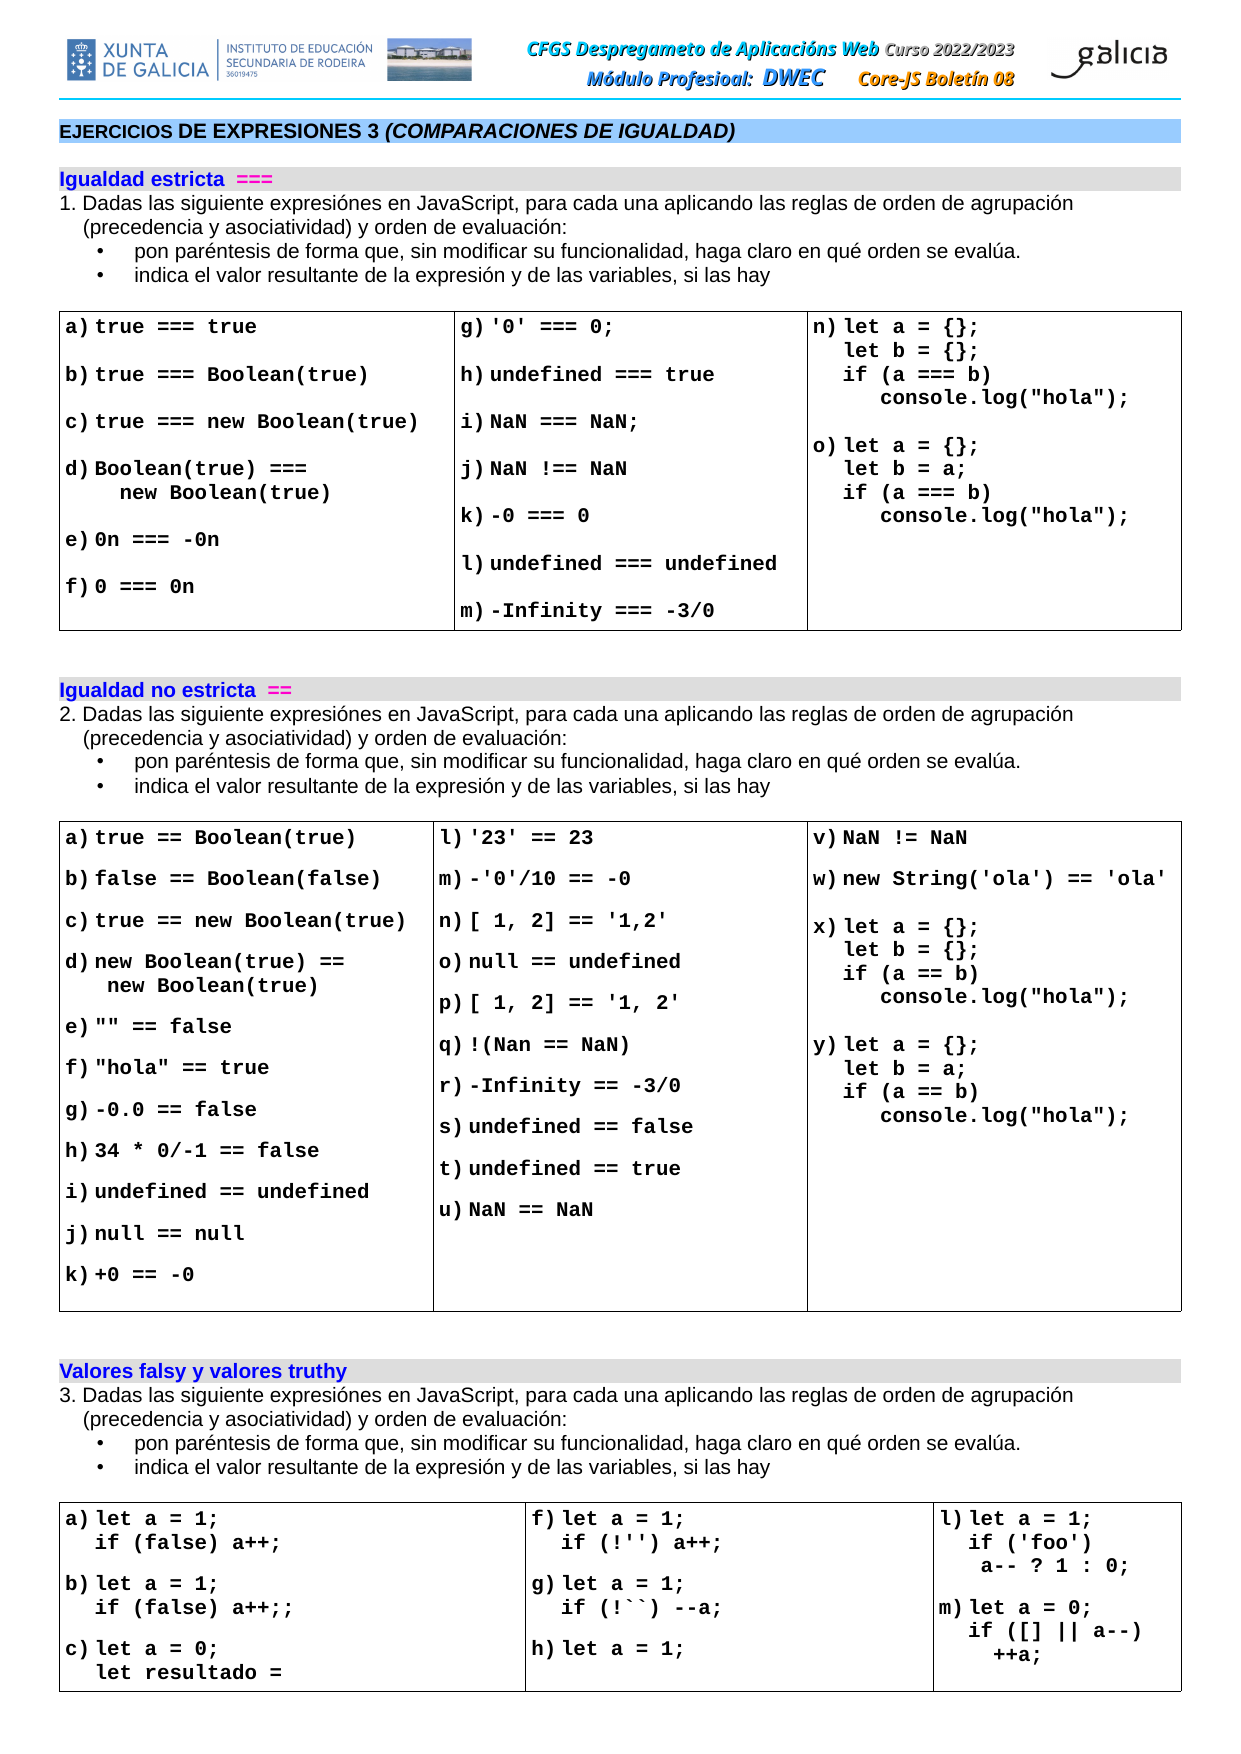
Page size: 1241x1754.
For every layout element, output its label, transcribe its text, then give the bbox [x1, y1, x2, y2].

picture [64, 35, 473, 82]
text 1. Dadas las siguiente expresiónes en JavaScript, para cada una aplicando las reglas de orden de agrupación (precedencia y asociatividad) y orden de evaluación: [59, 191, 1181, 239]
list indica el valor resultante de la expresión y de las variables, si las hay [97, 263, 1181, 287]
text 2. Dadas las siguiente expresiónes en JavaScript, para cada una aplicando las reglas de orden de agrupación (precedencia y asociatividad) y orden de evaluación: [59, 701, 1181, 749]
table_header true === true true === Boolean(true) true === new Boolean(true) Boolean(true) === new Boolean(true) 0n === -0n 0 === 0n [60, 312, 454, 629]
list indica el valor resultante de la expresión y de las variables, si las hay [97, 773, 1181, 797]
table_header '0' === 0; undefined === true NaN === NaN; NaN !== NaN -0 === 0 undefined === undefined -Infinity === -3/0 [455, 312, 807, 629]
table_header let a = {}; let b = {}; if (a === b) console.log("hola"); let a = {}; let b = a; if (a === b) console.log("hola"); [808, 312, 1181, 629]
table_header let a = 1; if (!'') a++; let a = 1; if (!``) --a; let a = 1; if (0/0) a++; let a = 1; if (!undefined) a++; let a = 1; if (undefined == false) a++; let a = 1; if (null) a++; else a--; [526, 1503, 933, 1691]
table_header true == Boolean(true) false == Boolean(false) true == new Boolean(true) new Boolean(true) == new Boolean(true) "" == false "hola" == true -0.0 == false 34 * 0/-1 == false undefined == undefined null == null +0 == -0 [60, 822, 433, 1311]
list indica el valor resultante de la expresión y de las variables, si las hay [97, 1454, 1181, 1479]
text Igualdad no estricta == [59, 677, 1181, 701]
table_header NaN != NaN new String('ola') == 'ola' let a = {}; let b = {}; if (a == b) console.log("hola"); let a = {}; let b = a; if (a == b) console.log("hola"); [808, 822, 1181, 1311]
table_header '23' == 23 -'0'/10 == -0 [ 1, 2] == '1,2' null == undefined [ 1, 2] == '1, 2' !(Nan == NaN) -Infinity == -3/0 undefined == false undefined == true NaN == NaN [434, 822, 807, 1311]
list pon paréntesis de forma que, sin modificar su funcionalidad, haga claro en qué orden se evalúa. [97, 1431, 1181, 1454]
table_header let a = 1; if (false) a++; let a = 1; if (false) a++;; let a = 0; let resultado = [60, 1503, 525, 1691]
list pon paréntesis de forma que, sin modificar su funcionalidad, haga claro en qué orden se evalúa. [97, 749, 1181, 773]
text EJERCICIOS DE EXPRESIONES 3 (COMPARACIONES DE IGUALDAD) [59, 119, 1181, 143]
text Valores falsy y valores truthy [59, 1359, 1181, 1383]
table_header let a = 1; if ('foo') a-- ? 1 : 0; let a = 0; if ([] || a--) ++a; let a = 0; let b = 1; if ('.' && a--) --b; let a = 1; if (--a) a++; let a = 0; if (a++) a++; [934, 1503, 1181, 1691]
picture [1051, 37, 1172, 82]
text Igualdad estricta === [59, 167, 1181, 191]
list pon paréntesis de forma que, sin modificar su funcionalidad, haga claro en qué orden se evalúa. [97, 239, 1181, 263]
text 3. Dadas las siguiente expresiónes en JavaScript, para cada una aplicando las reglas de orden de agrupación (precedencia y asociatividad) y orden de evaluación: [59, 1383, 1181, 1431]
